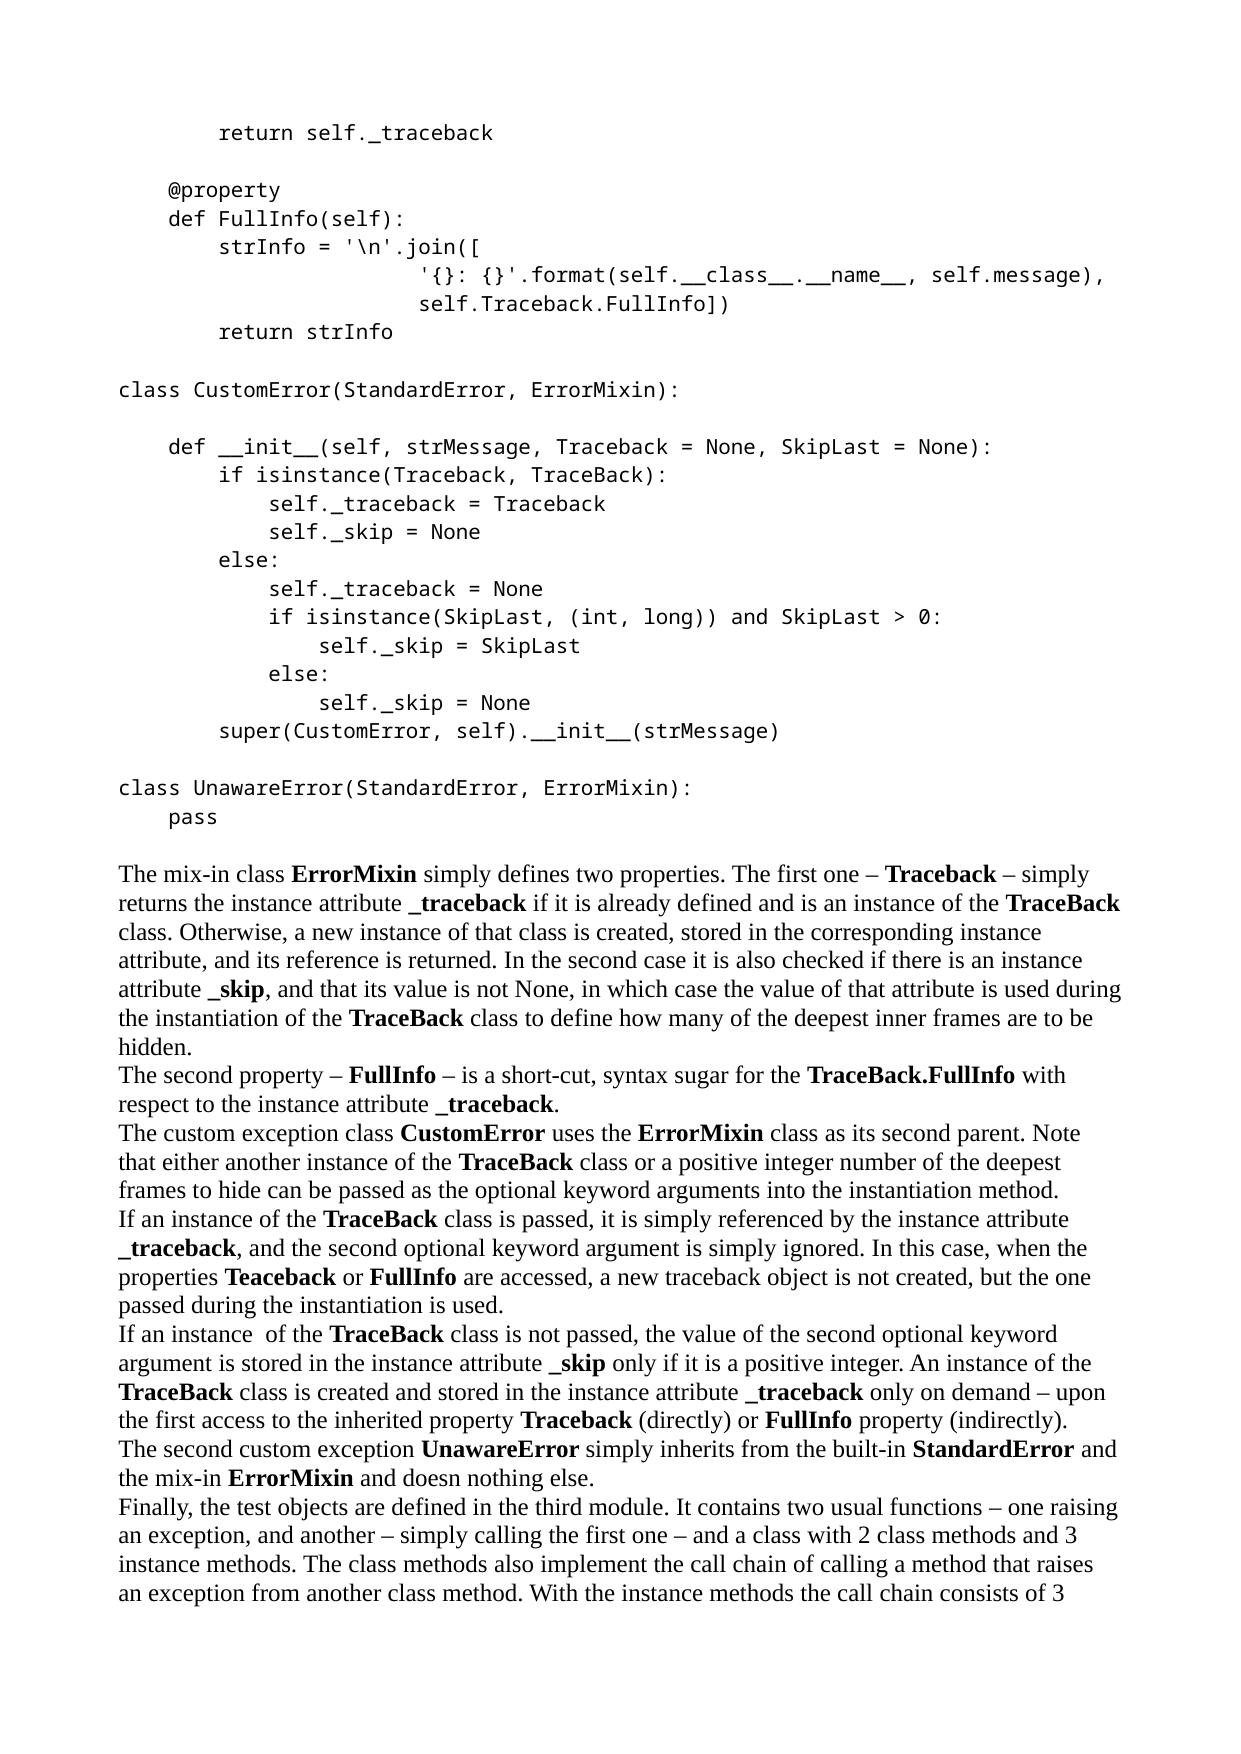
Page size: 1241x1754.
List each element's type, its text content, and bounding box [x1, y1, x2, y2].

text super(CustomError, self).__init__(strMessage) [118, 716, 1122, 745]
text self._skip = SkipLast [118, 631, 1122, 659]
text If an instance of the TraceBack class is not passed, the value of the second optional keyword argument is stored in the instance attribute _skip only if it is a positive integer. An instance of the TraceBack class is created and stored in the instance attribute _traceback only on demand – upon the first access to the inherited property Traceback (directly) or FullInfo property (indirectly). [118, 1319, 1122, 1434]
text class CustomError(StandardError, ErrorMixin): [118, 375, 1122, 403]
text The mix-in class ErrorMixin simply defines two properties. The first one – Traceback – simply returns the instance attribute _traceback if it is already defined and is an instance of the TraceBack class. Otherwise, a new instance of that class is created, stored in the corresponding instance attribute, and its reference is returned. In the second case it is also checked if there is an instance attribute _skip, and that its value is not None, in which case the value of that attribute is used during the instantiation of the TraceBack class to define how many of the deepest inner frames are to be hidden. [118, 859, 1122, 1060]
text strInfo = '\n'.join([ [118, 232, 1122, 261]
text self._skip = None [118, 688, 1122, 716]
text def __init__(self, strMessage, Traceback = None, SkipLast = None): [118, 432, 1122, 460]
text pass [118, 802, 1122, 830]
text self._traceback = None [118, 574, 1122, 602]
text The custom exception class CustomError uses the ErrorMixin class as its second parent. Note that either another instance of the TraceBack class or a positive integer number of the deepest frames to hide can be passed as the optional keyword arguments into the instantiation method. [118, 1118, 1122, 1204]
text if isinstance(Traceback, TraceBack): [118, 460, 1122, 489]
text The second property – FullInfo – is a short-cut, syntax sugar for the TraceBack.FullInfo with respect to the instance attribute _traceback. [118, 1060, 1122, 1118]
text @property [118, 175, 1122, 204]
text if isinstance(SkipLast, (int, long)) and SkipLast > 0: [118, 602, 1122, 631]
text The second custom exception UnawareError simply inherits from the built-in StandardError and the mix-in ErrorMixin and doesn nothing else. [118, 1434, 1122, 1492]
text self._skip = None [118, 517, 1122, 546]
text If an instance of the TraceBack class is passed, it is simply referenced by the instance attribute _traceback, and the second optional keyword argument is simply ignored. In this case, when the properties Teaceback or FullInfo are accessed, a new traceback object is not created, but the one passed during the instantiation is used. [118, 1204, 1122, 1319]
text self.Traceback.FullInfo]) [118, 289, 1122, 317]
text '{}: {}'.format(self.__class__.__name__, self.message), [118, 261, 1122, 289]
text else: [118, 546, 1122, 574]
text Finally, the test objects are defined in the third module. It contains two usual functions – one raising an exception, and another – simply calling the first one – and a class with 2 class methods and 3 instance methods. The class methods also implement the call chain of calling a method that raises an exception from another class method. With the instance methods the call chain consists of 3 [118, 1492, 1122, 1607]
text else: [118, 659, 1122, 688]
text return strInfo [118, 317, 1122, 346]
text def FullInfo(self): [118, 204, 1122, 232]
text self._traceback = Traceback [118, 489, 1122, 517]
text return self._traceback [118, 118, 1122, 147]
text class UnawareError(StandardError, ErrorMixin): [118, 773, 1122, 802]
